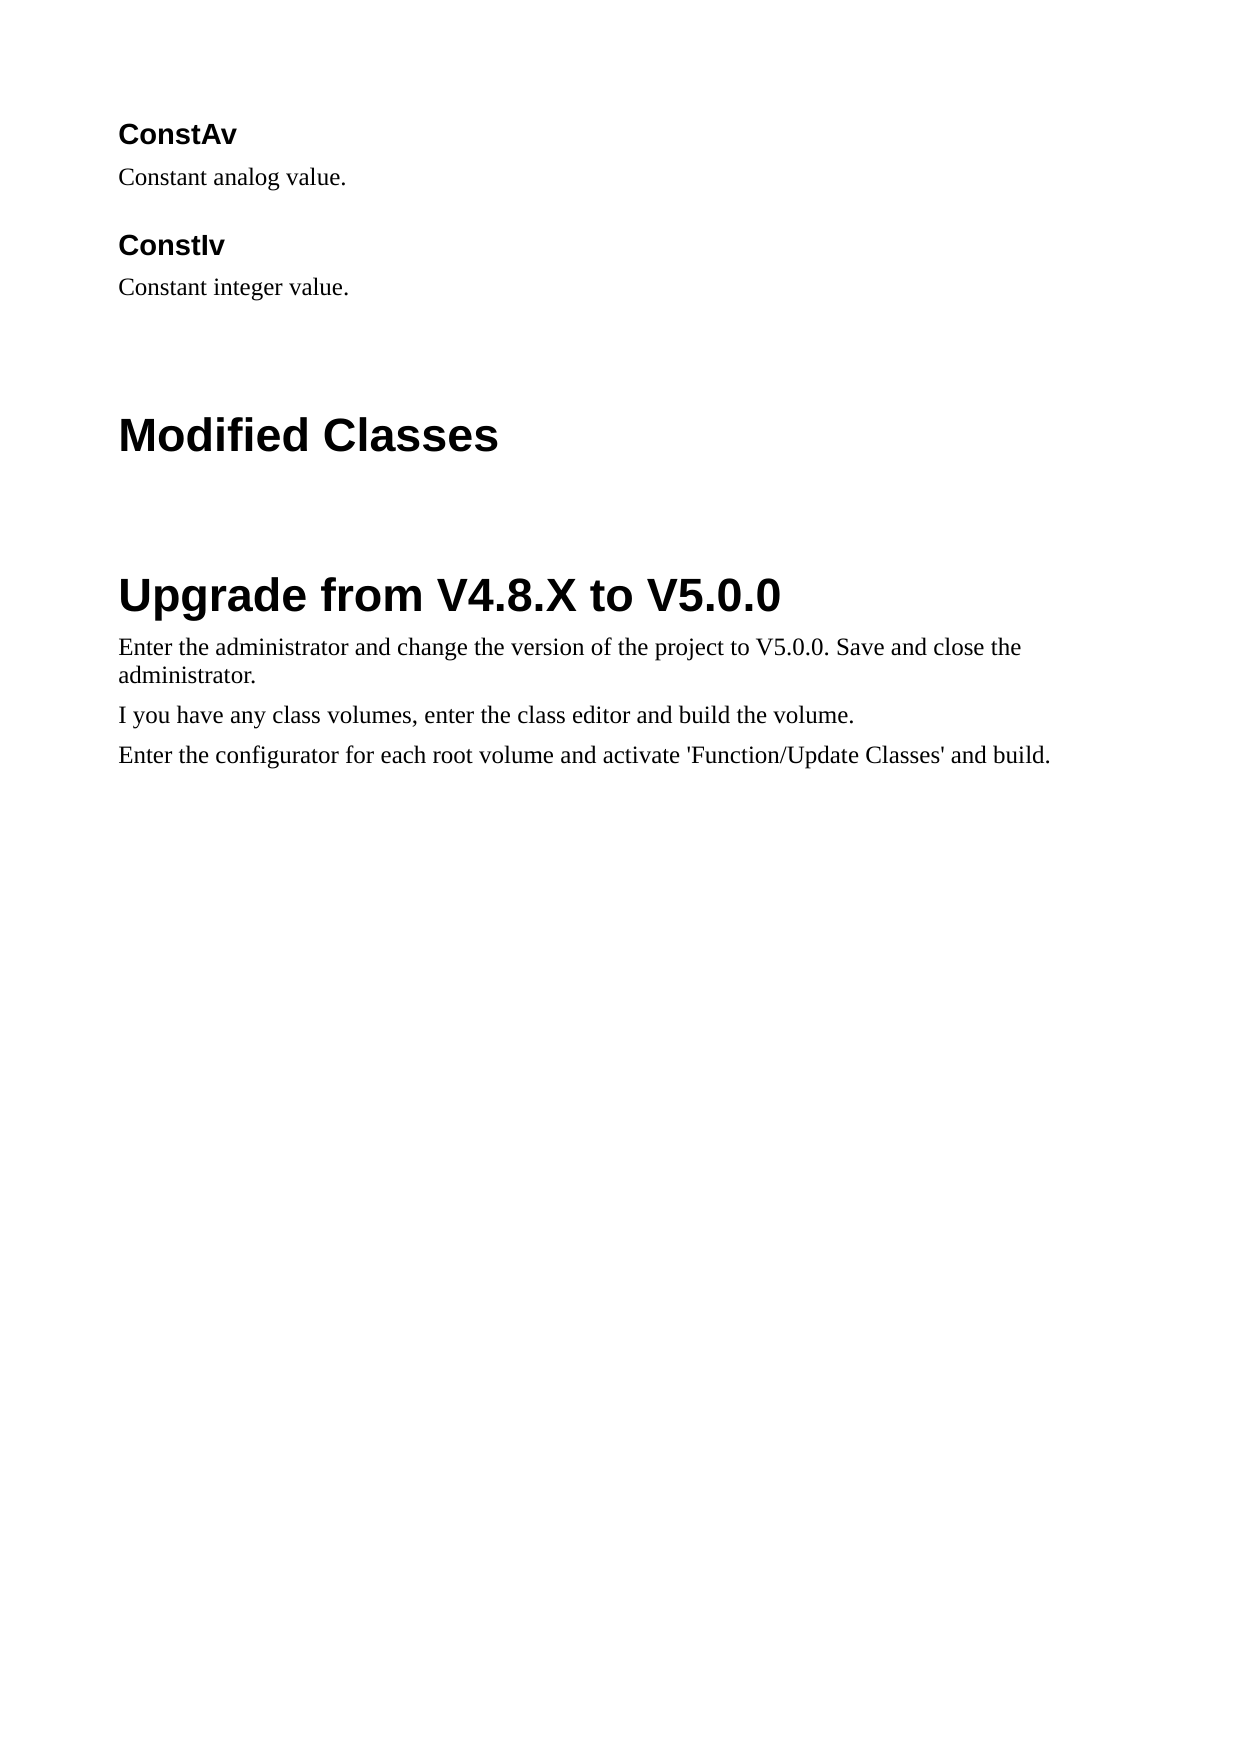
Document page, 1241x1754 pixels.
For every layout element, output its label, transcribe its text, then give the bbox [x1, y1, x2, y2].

text Enter the administrator and change the version of the project to V5.0.0. Save and close the administrator. [118, 633, 1122, 689]
subtitle ConstAv [118, 118, 1122, 151]
text I you have any class volumes, enter the class editor and build the volume. [118, 701, 1122, 729]
text Constant integer value. [118, 273, 1122, 301]
subtitle Modified Classes [118, 409, 1122, 461]
text Enter the configurator for each root volume and activate 'Function/Update Classes' and build. [118, 741, 1122, 769]
subtitle Upgrade from V4.8.X to V5.0.0 [118, 569, 1122, 621]
text Constant analog value. [118, 163, 1122, 191]
subtitle ConstIv [118, 228, 1122, 261]
